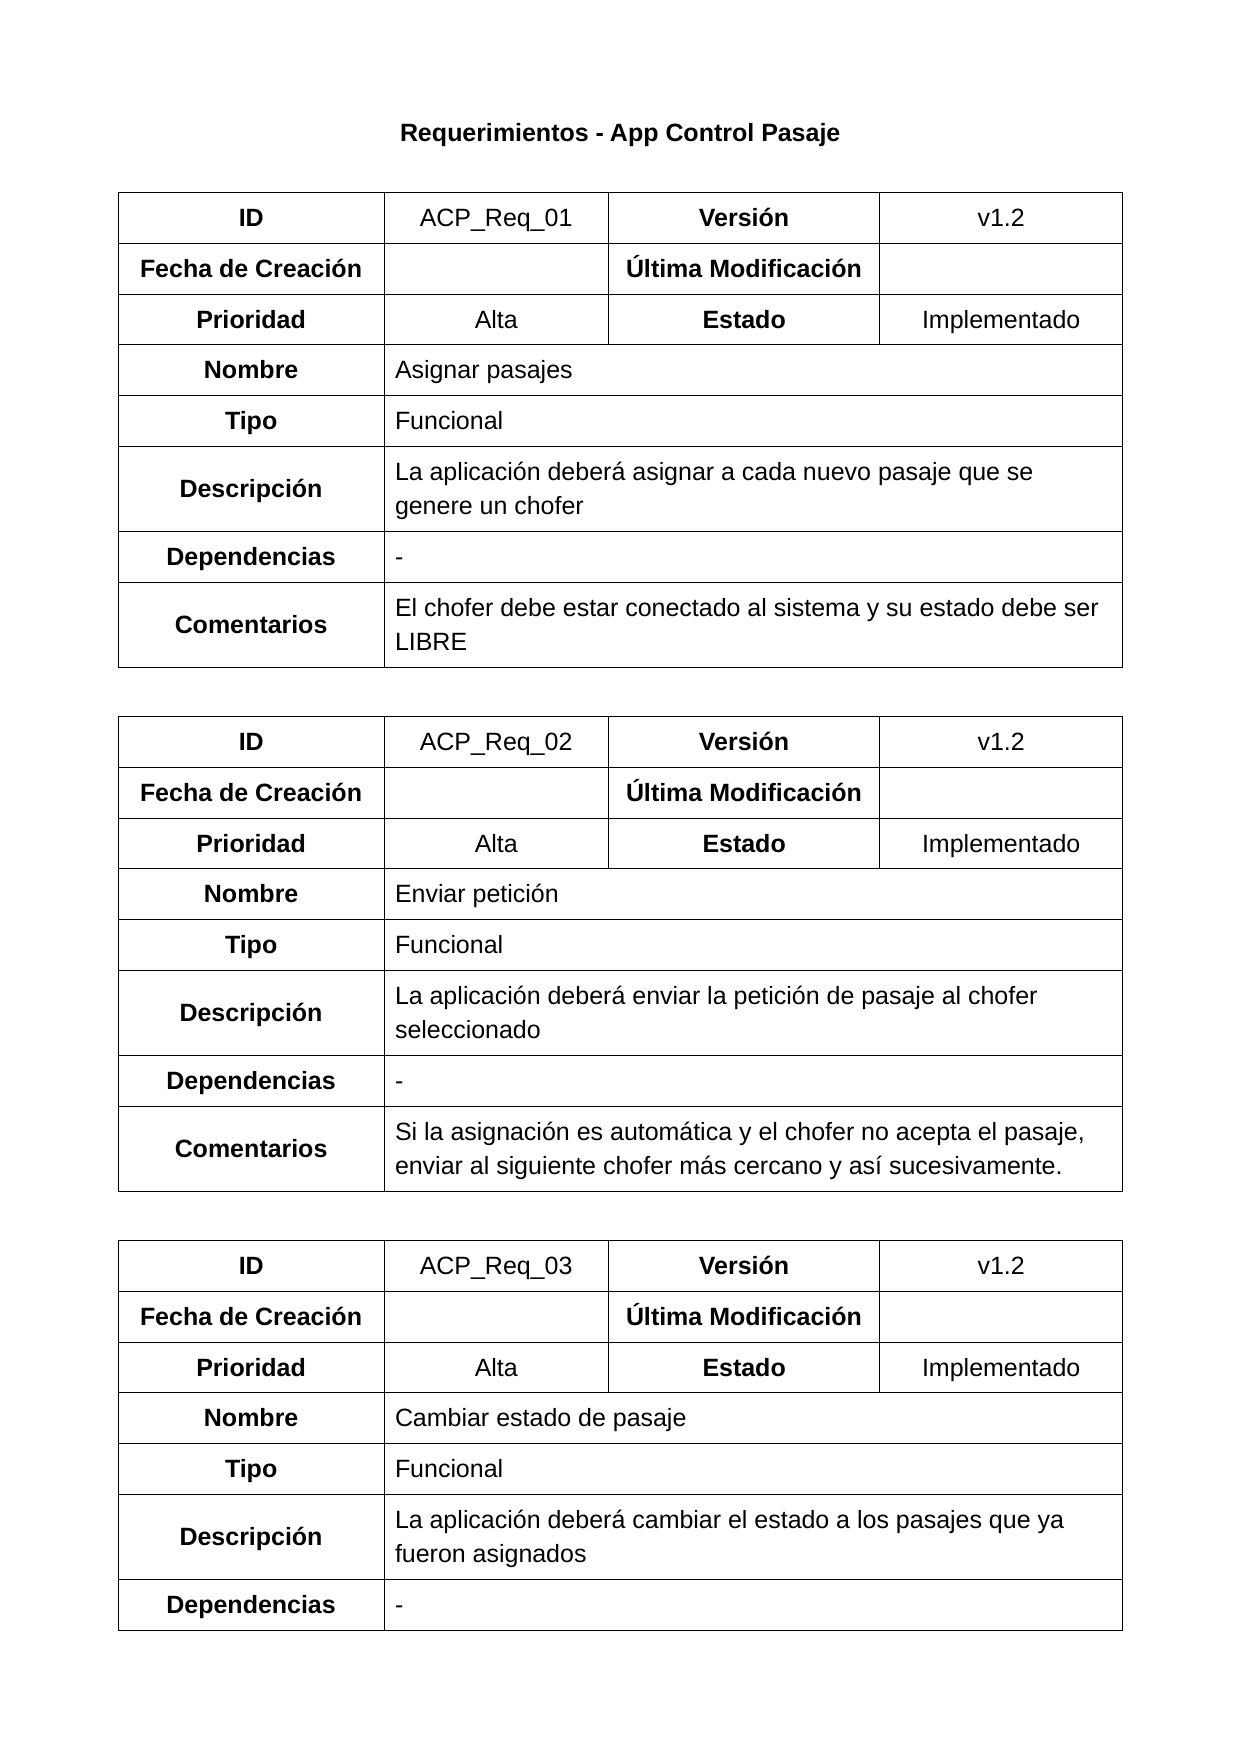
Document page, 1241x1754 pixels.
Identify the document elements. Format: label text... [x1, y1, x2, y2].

table_cell El chofer debe estar conectado al sistema y su estado debe ser LIBRE [385, 583, 1122, 667]
table_cell - [385, 1056, 1122, 1106]
table_cell [880, 1292, 1122, 1342]
table_cell Implementado [880, 819, 1122, 868]
table_cell Dependencias [119, 1056, 384, 1106]
table_cell Estado [609, 819, 879, 868]
table_cell Nombre [119, 345, 384, 395]
table_header Versión [609, 193, 879, 243]
table_cell Tipo [119, 1444, 384, 1494]
table_cell Comentarios [119, 583, 384, 667]
table_cell Descripción [119, 971, 384, 1055]
text Requerimientos - App Control Pasaje [118, 118, 1122, 147]
table_cell Dependencias [119, 532, 384, 582]
table_header ID [119, 717, 384, 767]
table_cell Alta [385, 1343, 608, 1392]
table_cell [385, 768, 608, 818]
table_cell Implementado [880, 1343, 1122, 1392]
table_header ID [119, 1241, 384, 1291]
table_cell Última Modificación [609, 244, 879, 294]
table_cell Última Modificación [609, 1292, 879, 1342]
table_header Versión [609, 717, 879, 767]
table_cell Última Modificación [609, 768, 879, 818]
table_cell - [385, 1580, 1122, 1630]
table_cell Implementado [880, 295, 1122, 344]
table_cell [880, 768, 1122, 818]
table_cell Funcional [385, 1444, 1122, 1494]
table_cell Alta [385, 819, 608, 868]
table_cell Estado [609, 1343, 879, 1392]
table_cell Cambiar estado de pasaje [385, 1393, 1122, 1443]
table_cell La aplicación deberá enviar la petición de pasaje al chofer seleccionado [385, 971, 1122, 1055]
table_header v1.2 [880, 1241, 1122, 1291]
table_header Versión [609, 1241, 879, 1291]
table_cell La aplicación deberá asignar a cada nuevo pasaje que se genere un chofer [385, 447, 1122, 531]
table_cell Alta [385, 295, 608, 344]
table_cell Comentarios [119, 1107, 384, 1191]
table_cell Asignar pasajes [385, 345, 1122, 395]
table_cell Fecha de Creación [119, 1292, 384, 1342]
table_header ACP_Req_03 [385, 1241, 608, 1291]
table_cell Si la asignación es automática y el chofer no acepta el pasaje, enviar al siguiente chofer más cercano y así sucesivamente. [385, 1107, 1122, 1191]
table_header ACP_Req_02 [385, 717, 608, 767]
table_cell Enviar petición [385, 869, 1122, 919]
table_cell Descripción [119, 1495, 384, 1579]
table_header v1.2 [880, 193, 1122, 243]
table_cell Prioridad [119, 1343, 384, 1392]
table_cell [880, 244, 1122, 294]
table_cell Nombre [119, 869, 384, 919]
table_header v1.2 [880, 717, 1122, 767]
table_cell Tipo [119, 396, 384, 446]
table_cell Prioridad [119, 295, 384, 344]
table_cell [385, 1292, 608, 1342]
table_cell Estado [609, 295, 879, 344]
table_header ACP_Req_01 [385, 193, 608, 243]
table_cell Descripción [119, 447, 384, 531]
table_header ID [119, 193, 384, 243]
table_cell Fecha de Creación [119, 244, 384, 294]
table_cell [385, 244, 608, 294]
table_cell Funcional [385, 396, 1122, 446]
table_cell Prioridad [119, 819, 384, 868]
table_cell Tipo [119, 920, 384, 970]
table_cell Dependencias [119, 1580, 384, 1630]
table_cell La aplicación deberá cambiar el estado a los pasajes que ya fueron asignados [385, 1495, 1122, 1579]
table_cell Fecha de Creación [119, 768, 384, 818]
table_cell Funcional [385, 920, 1122, 970]
table_cell - [385, 532, 1122, 582]
table_cell Nombre [119, 1393, 384, 1443]
